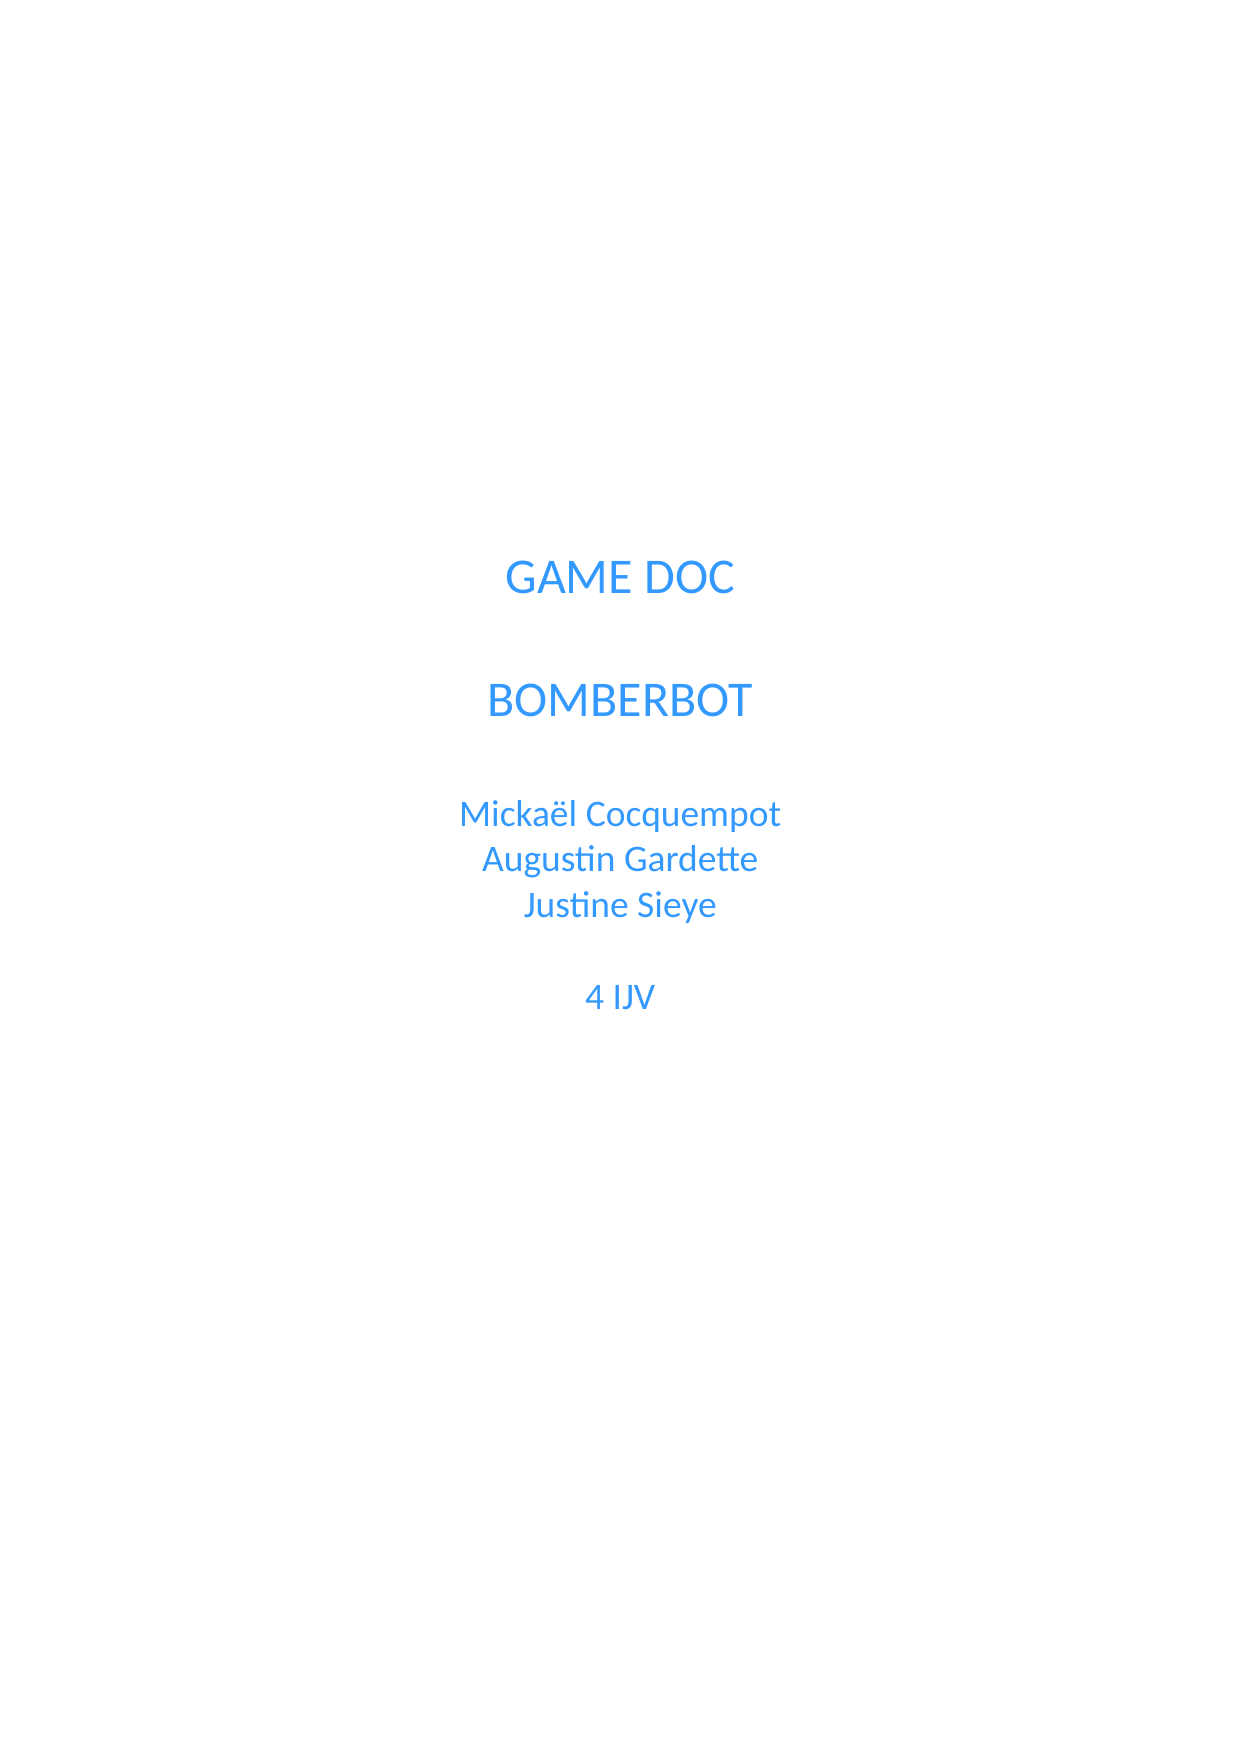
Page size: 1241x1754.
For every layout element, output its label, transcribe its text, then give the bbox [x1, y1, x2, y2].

text Justine Sieye [118, 881, 1122, 927]
text Mickaël Cocquempot [118, 789, 1122, 835]
text 4 IJV [118, 973, 1122, 1019]
text GAME DOC [118, 545, 1122, 606]
text Augustin Gardette [118, 835, 1122, 881]
text BOMBERBOT [118, 667, 1122, 728]
